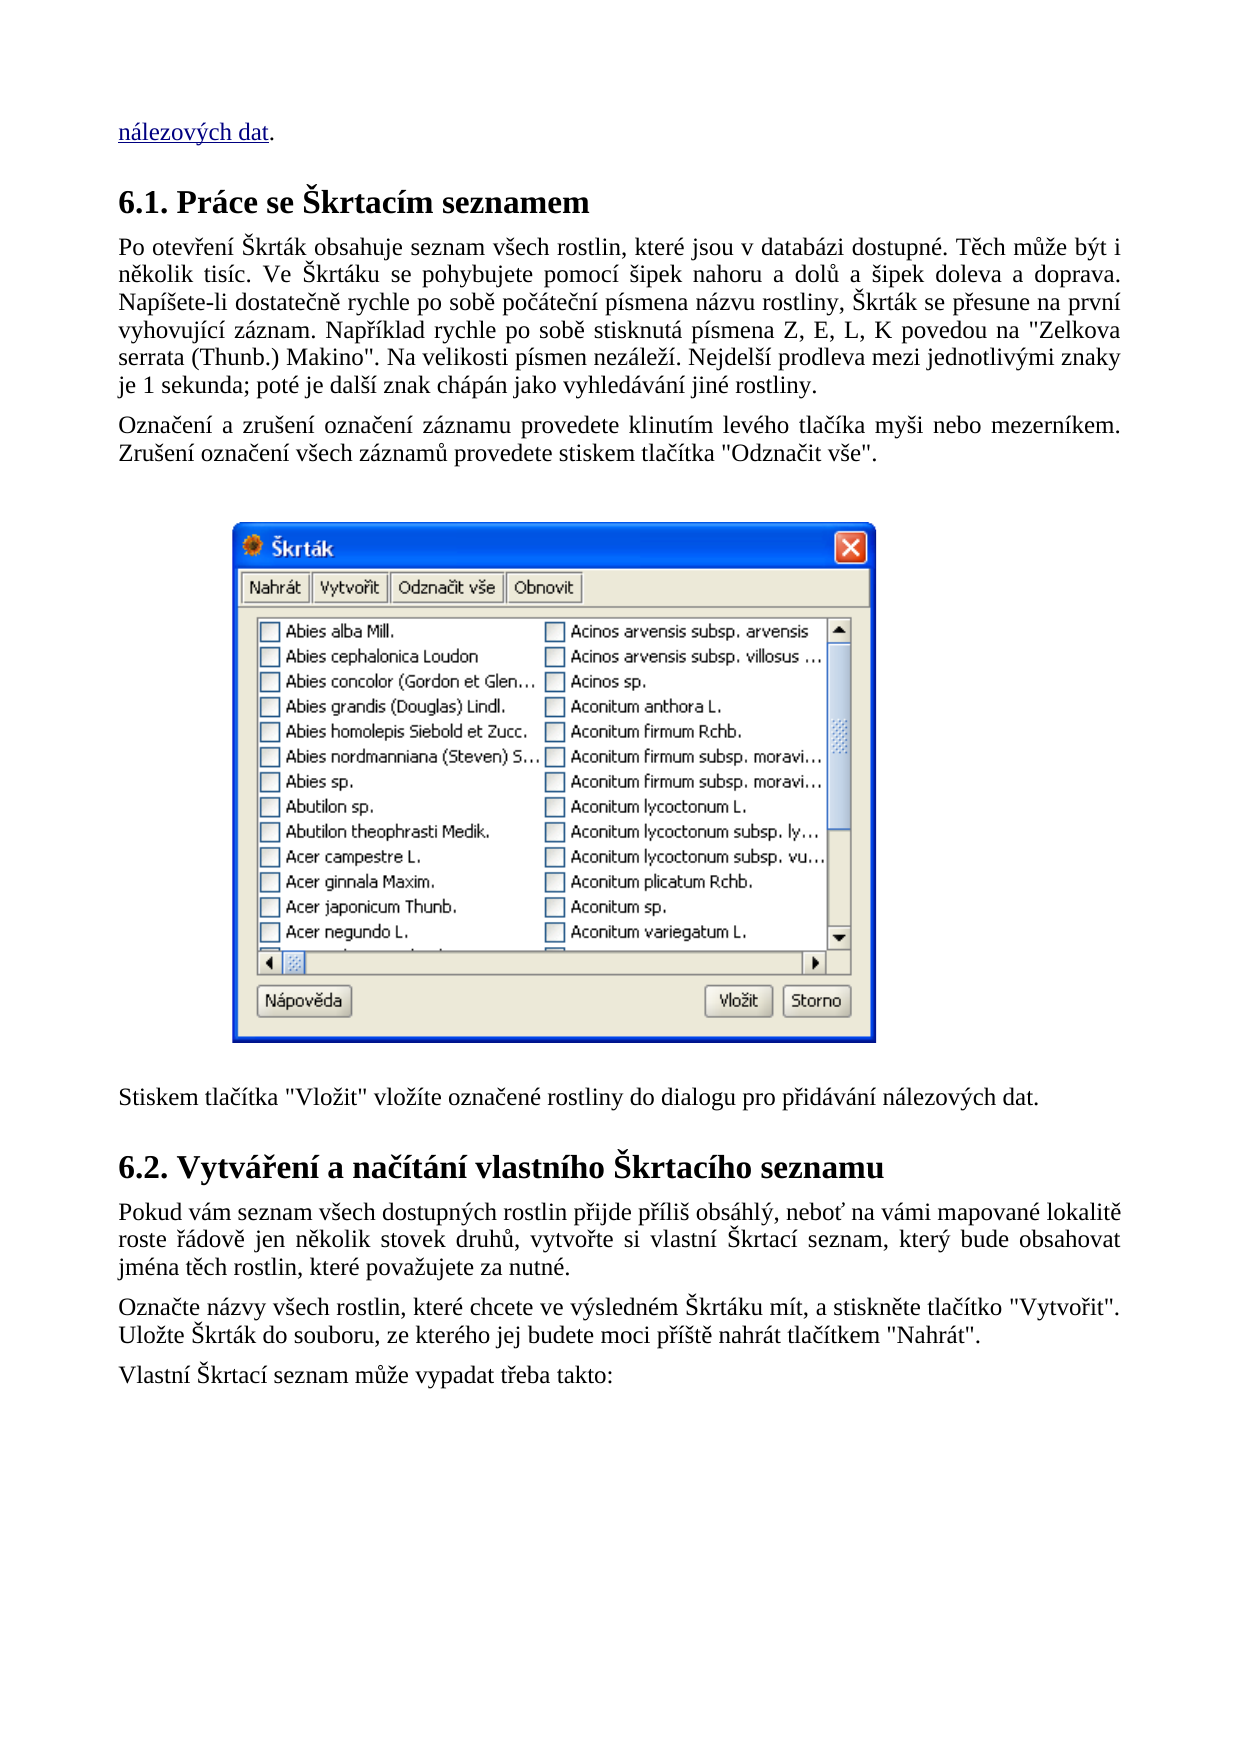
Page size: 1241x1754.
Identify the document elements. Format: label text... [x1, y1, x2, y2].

subtitle 6.2. Vytváření a načítání vlastního Škrtacího seznamu [118, 1148, 1122, 1185]
text Označení a zrušení označení záznamu provedete klinutím levého tlačíka myši nebo mezerníkem. Zrušení označení všech záznamů provedete stiskem tlačítka "Odznačit vše". [118, 411, 1122, 467]
text Označte názvy všech rostlin, které chcete ve výsledném Škrtáku mít, a stiskněte tlačítko "Vytvořit". Uložte Škrták do souboru, ze kterého jej budete moci příště nahrát tlačítkem "Nahrát". [118, 1293, 1122, 1349]
text Pokud vám seznam všech dostupných rostlin přijde příliš obsáhlý, neboť na vámi mapované lokalitě roste řádově jen několik stovek druhů, vytvořte si vlastní Škrtací seznam, který bude obsahovat jména těch rostlin, které považujete za nutné. [118, 1198, 1122, 1281]
text Stiskem tlačítka "Vložit" vložíte označené rostliny do dialogu pro přidávání nálezových dat. [118, 1083, 1122, 1111]
text Po otevření Škrták obsahuje seznam všech rostlin, které jsou v databázi dostupné. Těch může být i několik tisíc. Ve Škrtáku se pohybujete pomocí šipek nahoru a dolů a šipek doleva a doprava. Napíšete-li dostatečně rychle po sobě počáteční písmena názvu rostliny, Škrták se přesune na první vyhovující záznam. Například rychle po sobě stisknutá písmena Z, E, L, K povedou na "Zelkova serrata (Thunb.) Makino". Na velikosti písmen nezáleží. Nejdelší prodleva mezi jednotlivými znaky je 1 sekunda; poté je další znak chápán jako vyhledávání jiné rostliny. [118, 233, 1122, 399]
subtitle 6.1. Práce se Škrtacím seznamem [118, 183, 1122, 220]
text nálezových dat. [118, 118, 1122, 146]
picture [232, 522, 877, 1043]
text Vlastní Škrtací seznam může vypadat třeba takto: [118, 1361, 1122, 1389]
